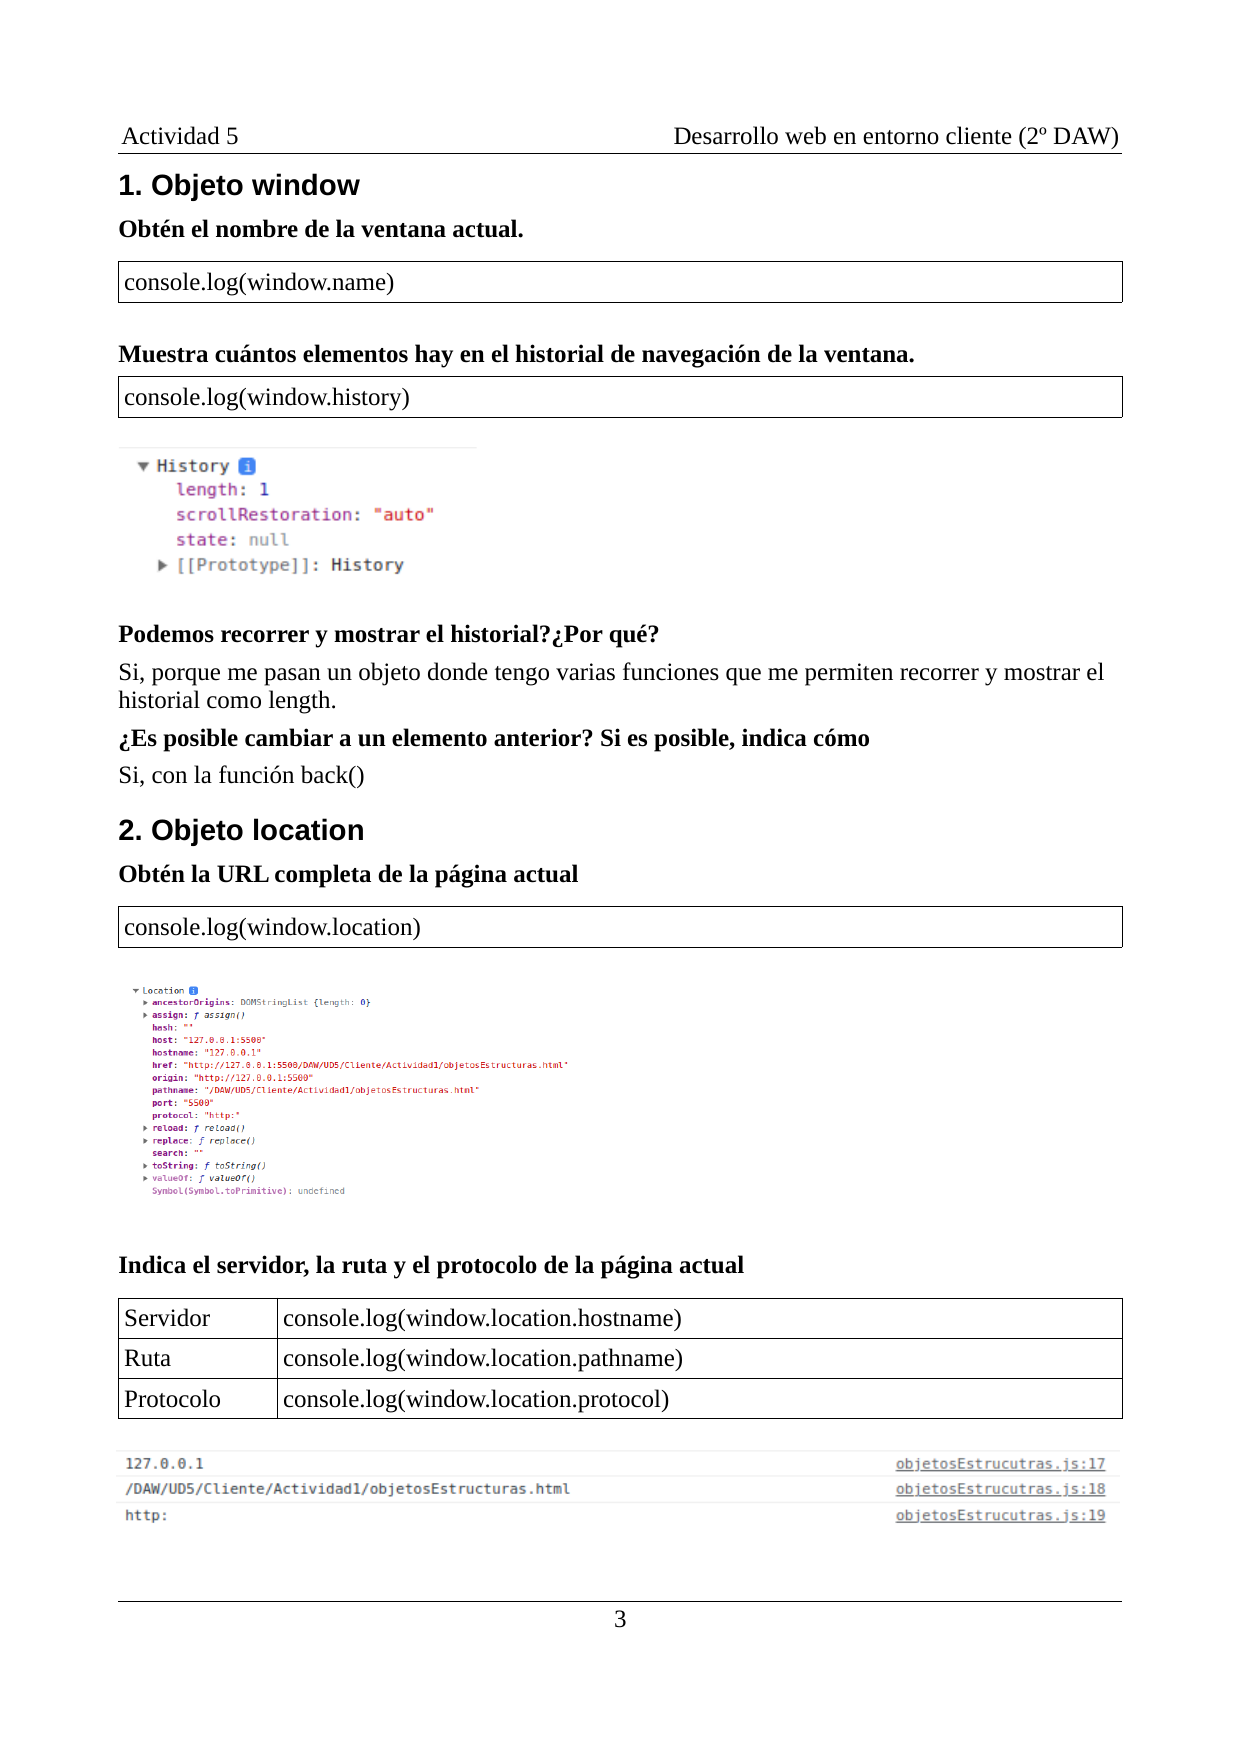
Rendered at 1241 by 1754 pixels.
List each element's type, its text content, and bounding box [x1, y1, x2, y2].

picture [121, 983, 577, 1198]
subtitle 1. Objeto window [118, 167, 1122, 201]
picture [116, 1449, 1120, 1527]
text Podemos recorrer y mostrar el historial?¿Por qué? [118, 619, 1122, 648]
text Si, porque me pasan un objeto donde tengo varias funciones que me permiten recorrer y mostrar el historial como length. [118, 657, 1122, 714]
table_cell Protocolo [119, 1379, 277, 1418]
table_cell console.log(window.location.protocol) [278, 1379, 1122, 1418]
table_cell Ruta [119, 1339, 277, 1378]
text Si, con la función back() [118, 760, 1122, 789]
table_cell console.log(window.location.pathname) [278, 1339, 1122, 1378]
table_header Servidor [119, 1299, 277, 1338]
text ¿Es posible cambiar a un elemento anterior? Si es posible, indica cómo [118, 723, 1122, 752]
picture [118, 447, 477, 582]
subtitle 2. Objeto location [118, 812, 1122, 846]
text Muestra cuántos elementos hay en el historial de navegación de la ventana. [118, 339, 1122, 368]
text Obtén el nombre de la ventana actual. [118, 214, 1122, 242]
text Obtén la URL completa de la página actual [118, 859, 1122, 887]
text Indica el servidor, la ruta y el protocolo de la página actual [118, 1250, 1122, 1278]
table_header console.log(window.name) [119, 262, 1122, 302]
table_header console.log(window.location.hostname) [278, 1299, 1122, 1338]
table_header console.log(window.history) [119, 377, 1122, 417]
table_header console.log(window.location) [119, 907, 1122, 947]
